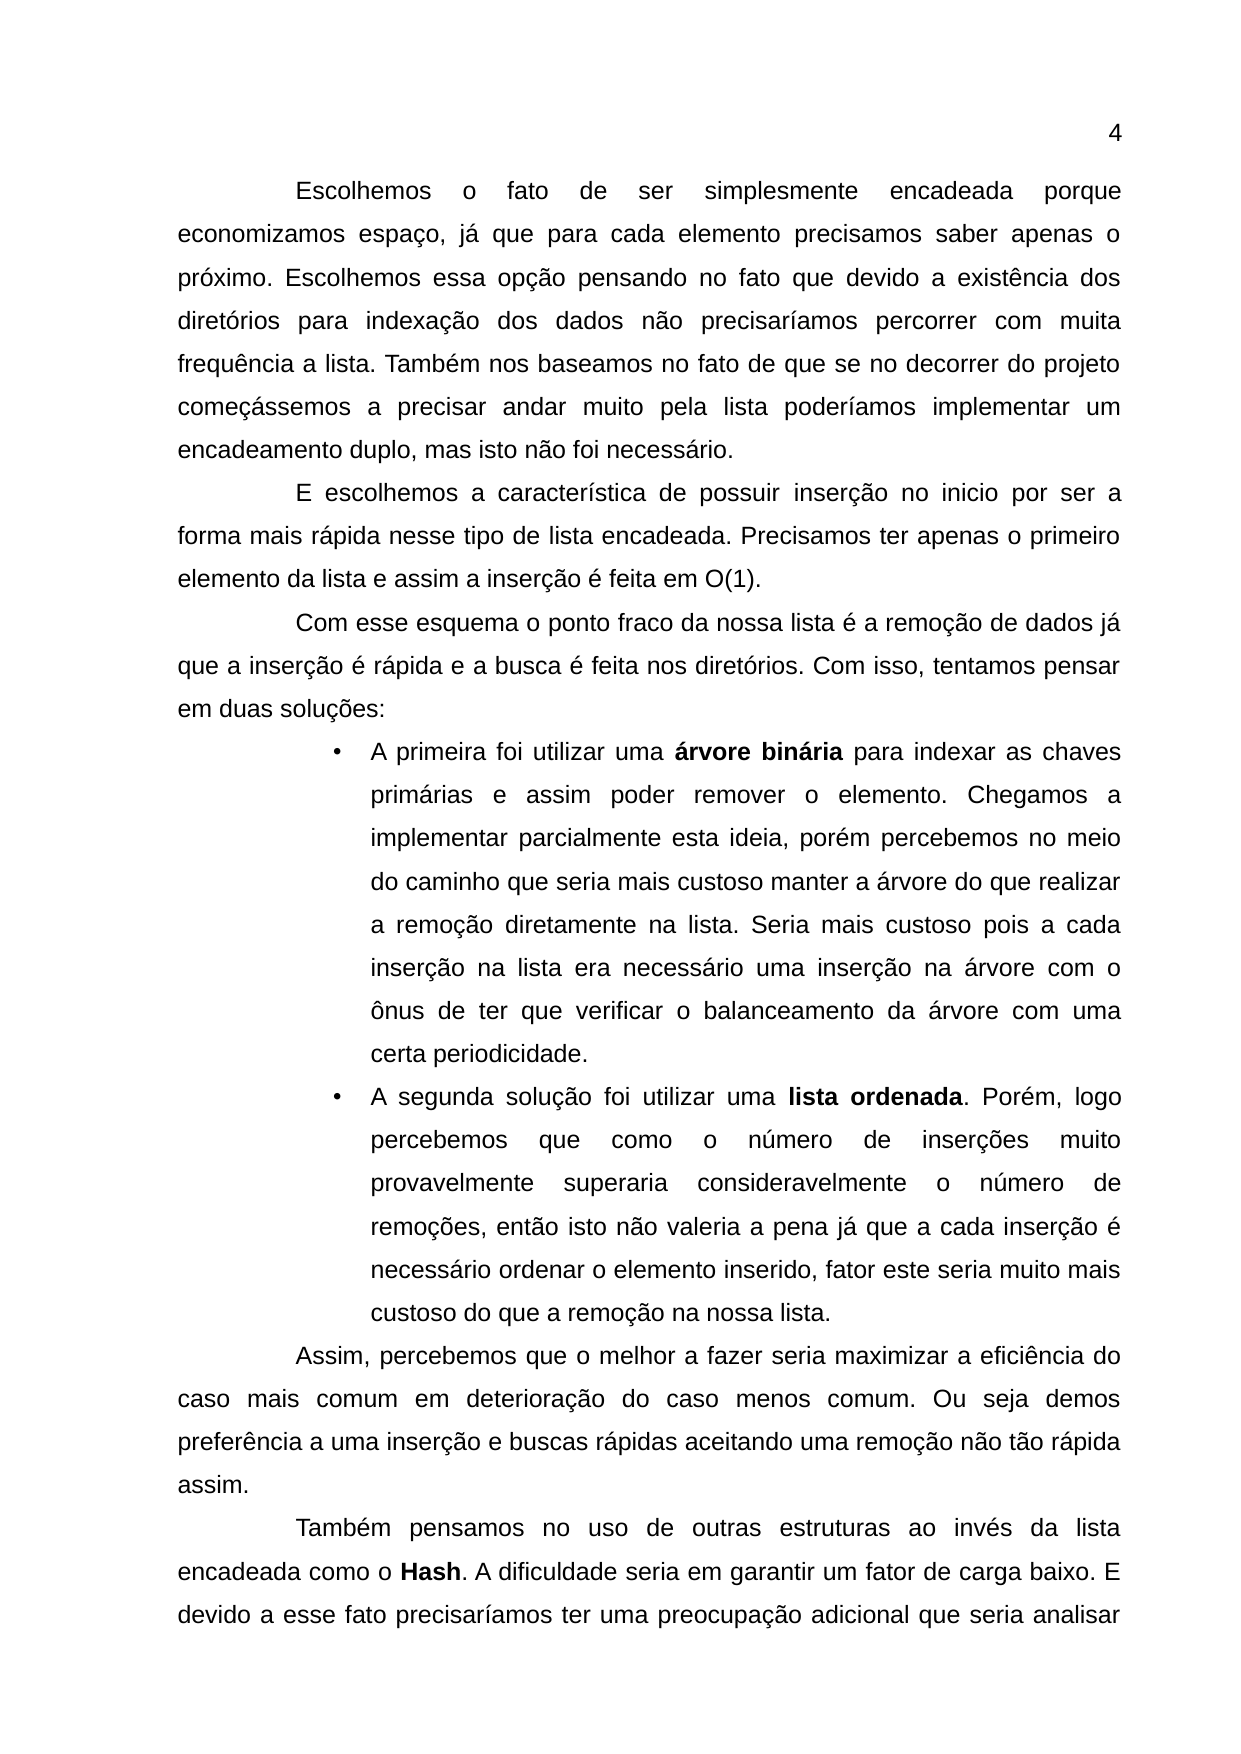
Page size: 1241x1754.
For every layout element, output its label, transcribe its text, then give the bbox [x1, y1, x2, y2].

text Escolhemos o fato de ser simplesmente encadeada porque economizamos espaço, já que para cada elemento precisamos saber apenas o próximo. Escolhemos essa opção pensando no fato que devido a existência dos diretórios para indexação dos dados não precisaríamos percorrer com muita frequência a lista. Também nos baseamos no fato de que se no decorrer do projeto começássemos a precisar andar muito pela lista poderíamos implementar um encadeamento duplo, mas isto não foi necessário. [177, 176, 1122, 464]
text Com esse esquema o ponto fraco da nossa lista é a remoção de dados já que a inserção é rápida e a busca é feita nos diretórios. Com isso, tentamos pensar em duas soluções: [177, 608, 1122, 723]
text Assim, percebemos que o melhor a fazer seria maximizar a eficiência do caso mais comum em deterioração do caso menos comum. Ou seja demos preferência a uma inserção e buscas rápidas aceitando uma remoção não tão rápida assim. [177, 1341, 1122, 1499]
list A segunda solução foi utilizar uma lista ordenada. Porém, logo percebemos que como o número de inserções muito provavelmente superaria consideravelmente o número de remoções, então isto não valeria a pena já que a cada inserção é necessário ordenar o elemento inserido, fator este seria muito mais custoso do que a remoção na nossa lista. [333, 1082, 1122, 1327]
text E escolhemos a característica de possuir inserção no inicio por ser a forma mais rápida nesse tipo de lista encadeada. Precisamos ter apenas o primeiro elemento da lista e assim a inserção é feita em O(1). [177, 478, 1122, 593]
text Também pensamos no uso de outras estruturas ao invés da lista encadeada como o Hash. A dificuldade seria em garantir um fator de carga baixo. E devido a esse fato precisaríamos ter uma preocupação adicional que seria analisar [177, 1513, 1122, 1628]
list A primeira foi utilizar uma árvore binária para indexar as chaves primárias e assim poder remover o elemento. Chegamos a implementar parcialmente esta ideia, porém percebemos no meio do caminho que seria mais custoso manter a árvore do que realizar a remoção diretamente na lista. Seria mais custoso pois a cada inserção na lista era necessário uma inserção na árvore com o ônus de ter que verificar o balanceamento da árvore com uma certa periodicidade. [333, 737, 1122, 1068]
